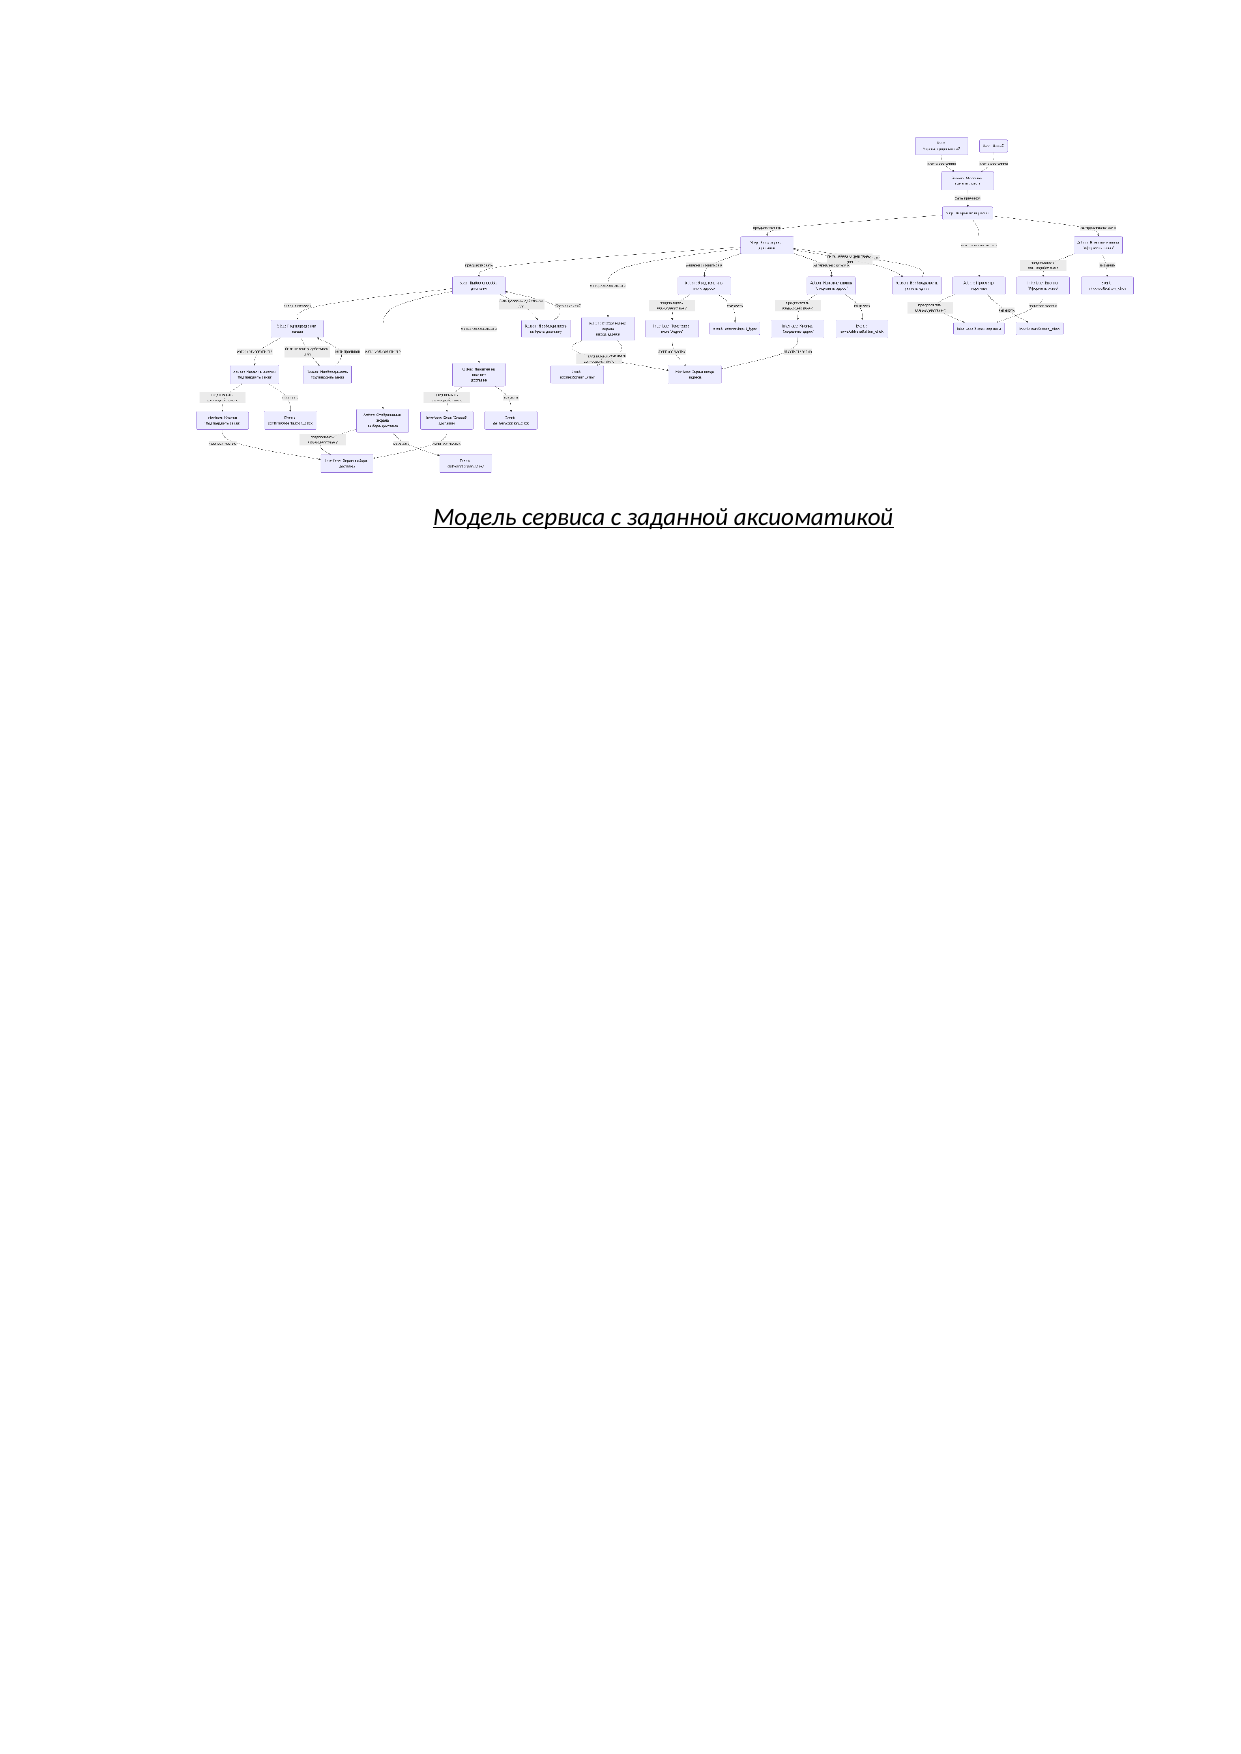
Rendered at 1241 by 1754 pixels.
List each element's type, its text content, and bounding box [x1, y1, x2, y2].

text Модель сервиса с заданной аксиоматикой [177, 501, 1152, 531]
picture [177, 118, 1152, 491]
